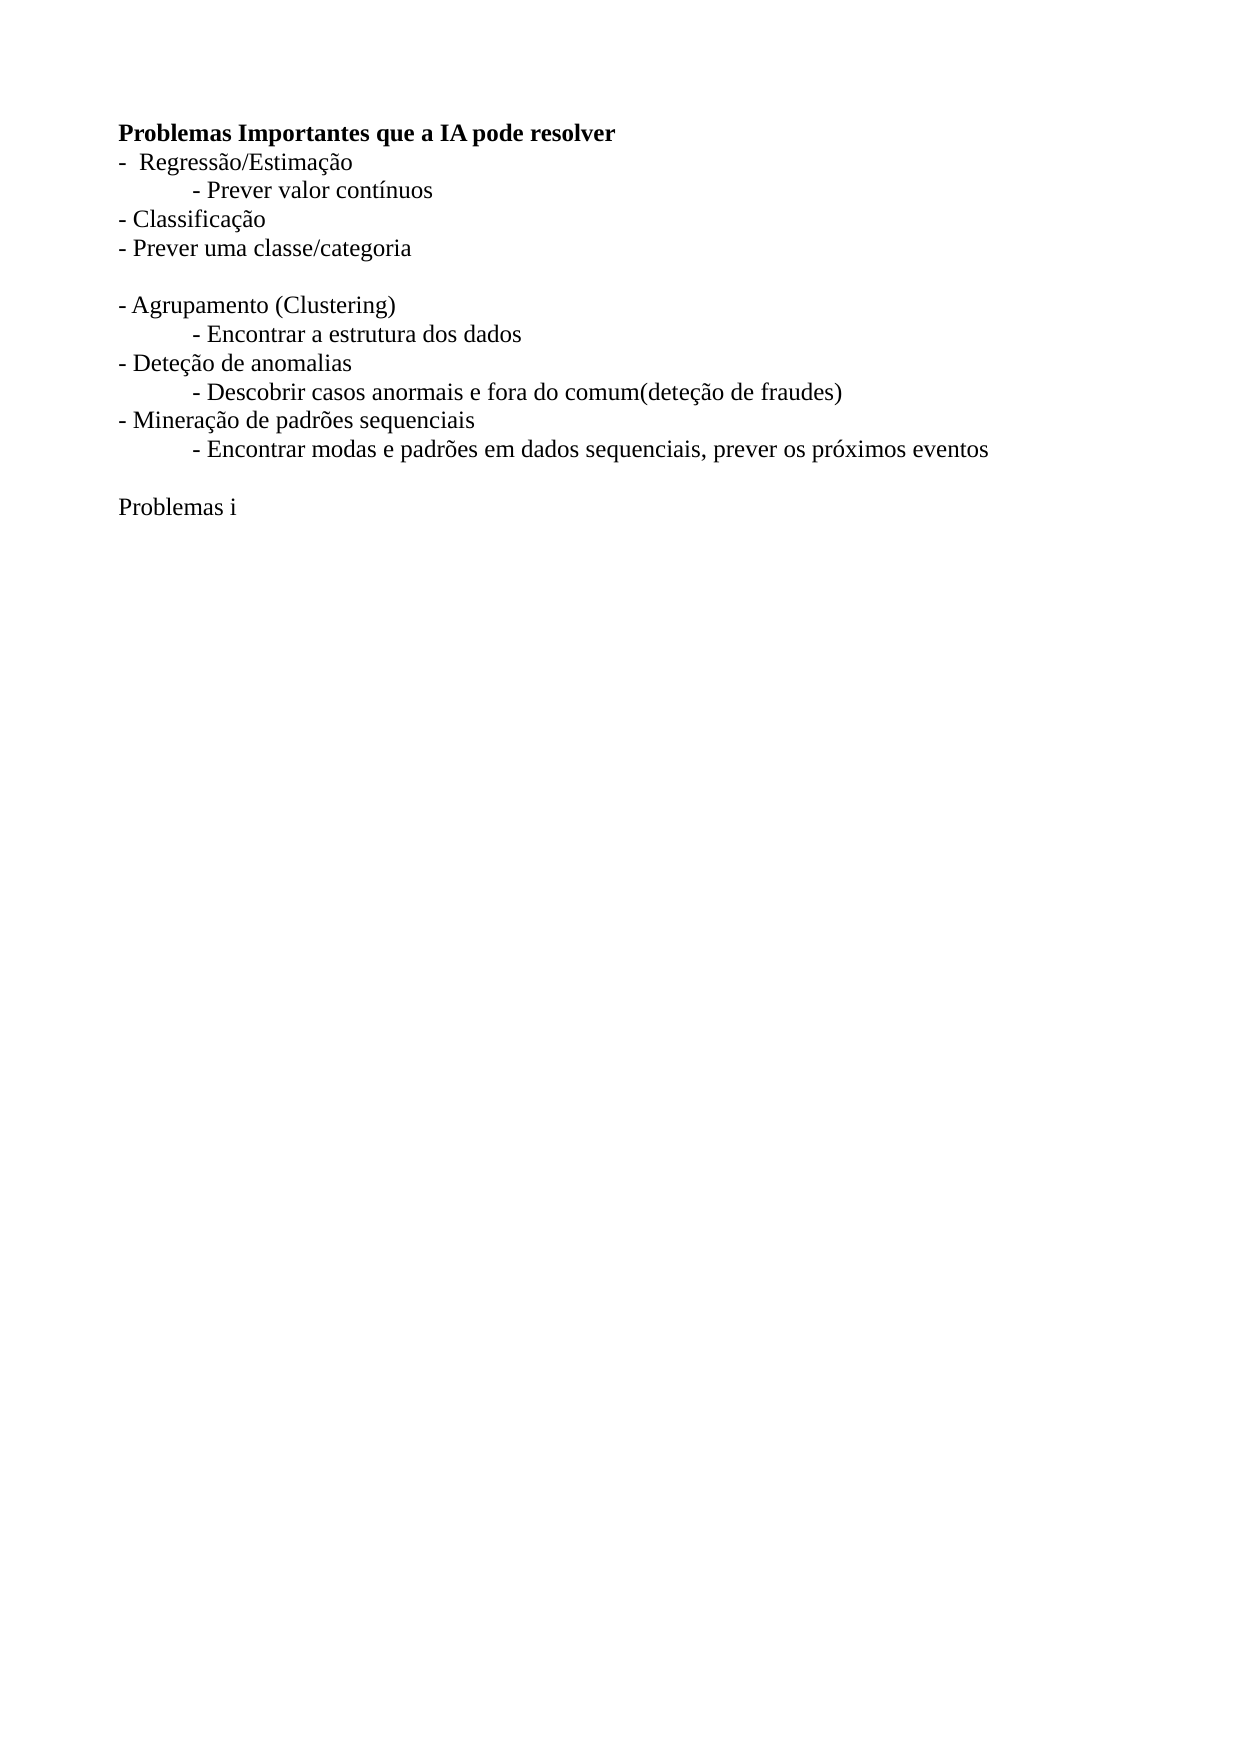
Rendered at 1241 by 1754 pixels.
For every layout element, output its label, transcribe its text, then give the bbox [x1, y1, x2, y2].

text - Descobrir casos anormais e fora do comum(deteção de fraudes) [118, 377, 1122, 406]
text - Encontrar modas e padrões em dados sequenciais, prever os próximos eventos [118, 434, 1122, 463]
text - Mineração de padrões sequenciais [118, 406, 1122, 434]
text - Deteção de anomalias [118, 348, 1122, 377]
text - Prever uma classe/categoria [118, 233, 1122, 262]
text Problemas Importantes que a IA pode resolver [118, 118, 1122, 147]
text - Regressão/Estimação [118, 147, 1122, 176]
text - Agrupamento (Clustering) [118, 291, 1122, 319]
text Problemas i [118, 492, 1122, 521]
text - Prever valor contínuos [118, 176, 1122, 204]
text - Classificação [118, 204, 1122, 233]
text - Encontrar a estrutura dos dados [118, 319, 1122, 348]
